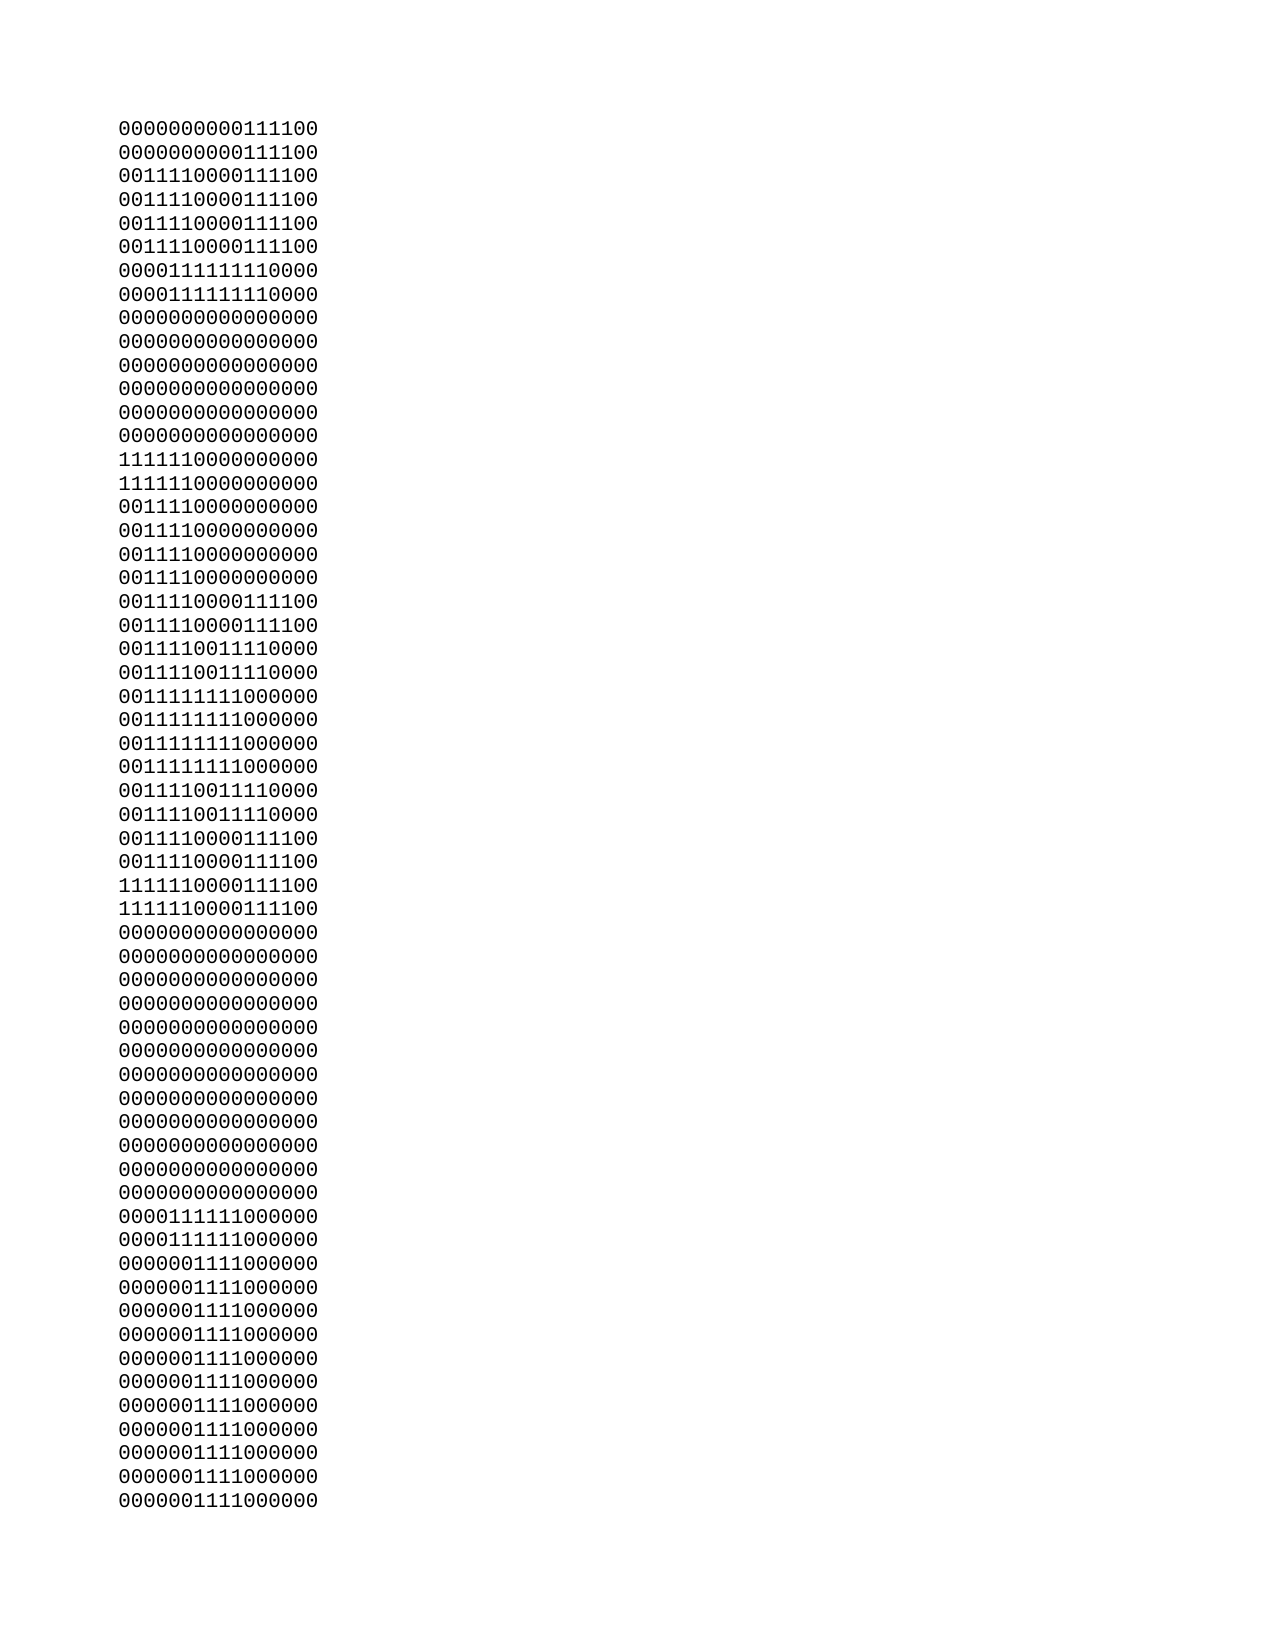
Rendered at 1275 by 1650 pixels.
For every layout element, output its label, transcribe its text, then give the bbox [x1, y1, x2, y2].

text 0011110000111100 [118, 213, 1157, 236]
text 0011110000111100 [118, 615, 1157, 638]
text 0000001111000000 [118, 1395, 1157, 1419]
text 0000000000000000 [118, 1158, 1157, 1182]
text 0000111111000000 [118, 1206, 1157, 1229]
text 0000111111110000 [118, 260, 1157, 284]
text 0000000000000000 [118, 1088, 1157, 1111]
text 1111110000000000 [118, 449, 1157, 473]
text 0011111111000000 [118, 686, 1157, 709]
text 0000000000000000 [118, 354, 1157, 378]
text 0011110000111100 [118, 236, 1157, 260]
text 0000000000000000 [118, 378, 1157, 402]
text 0011110000111100 [118, 189, 1157, 213]
text 0000001111000000 [118, 1489, 1157, 1513]
text 0011110011110000 [118, 780, 1157, 804]
text 1111110000111100 [118, 898, 1157, 922]
text 0011110000000000 [118, 520, 1157, 544]
text 0000000000000000 [118, 922, 1157, 946]
text 0011110000000000 [118, 544, 1157, 567]
text 0000000000000000 [118, 946, 1157, 969]
text 0000001111000000 [118, 1466, 1157, 1489]
text 0000001111000000 [118, 1324, 1157, 1348]
text 1111110000111100 [118, 875, 1157, 898]
text 0011110000111100 [118, 851, 1157, 875]
text 0000000000000000 [118, 1135, 1157, 1158]
text 0000001111000000 [118, 1300, 1157, 1324]
text 0000000000000000 [118, 969, 1157, 993]
text 0000001111000000 [118, 1371, 1157, 1395]
text 0011110011110000 [118, 804, 1157, 827]
text 0011110011110000 [118, 662, 1157, 686]
text 1111110000000000 [118, 473, 1157, 496]
text 0000000000111100 [118, 142, 1157, 165]
text 0000001111000000 [118, 1253, 1157, 1277]
text 0011111111000000 [118, 709, 1157, 733]
text 0000000000000000 [118, 1182, 1157, 1206]
text 0000000000000000 [118, 1064, 1157, 1088]
text 0000000000000000 [118, 1040, 1157, 1064]
text 0000000000000000 [118, 331, 1157, 354]
text 0000111111000000 [118, 1229, 1157, 1253]
text 0000000000000000 [118, 402, 1157, 426]
text 0011110011110000 [118, 638, 1157, 662]
text 0000001111000000 [118, 1419, 1157, 1442]
text 0011111111000000 [118, 757, 1157, 780]
text 0011110000000000 [118, 567, 1157, 591]
text 0000001111000000 [118, 1442, 1157, 1466]
text 0011110000111100 [118, 827, 1157, 851]
text 0011111111000000 [118, 733, 1157, 757]
text 0000001111000000 [118, 1277, 1157, 1300]
text 0011110000111100 [118, 165, 1157, 189]
text 0011110000000000 [118, 496, 1157, 520]
text 0000000000000000 [118, 426, 1157, 449]
text 0000000000000000 [118, 1111, 1157, 1135]
text 0000000000111100 [118, 118, 1157, 142]
text 0000000000000000 [118, 307, 1157, 331]
text 0000000000000000 [118, 993, 1157, 1017]
text 0000111111110000 [118, 284, 1157, 307]
text 0000001111000000 [118, 1348, 1157, 1371]
text 0000000000000000 [118, 1017, 1157, 1040]
text 0011110000111100 [118, 591, 1157, 615]
